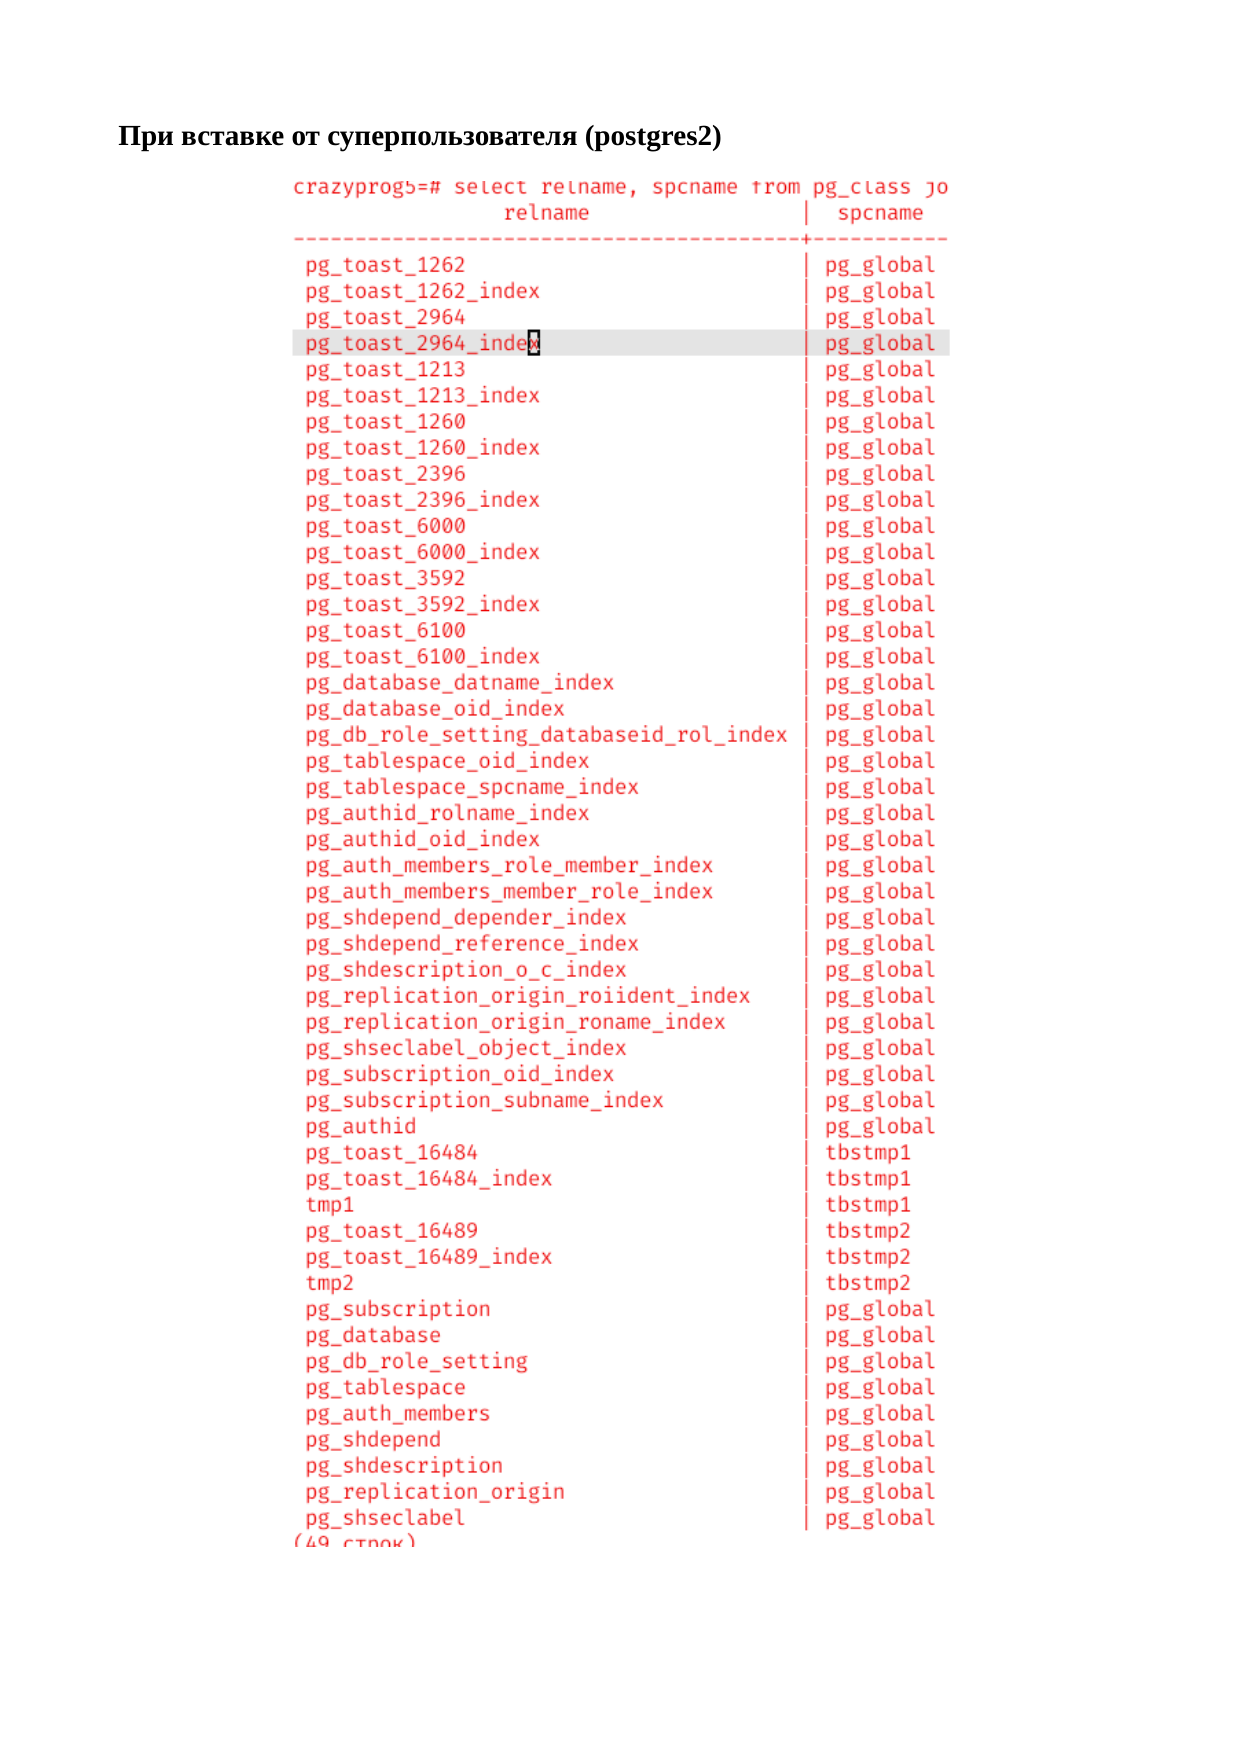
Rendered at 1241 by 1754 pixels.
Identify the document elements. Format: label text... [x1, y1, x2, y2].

picture [290, 181, 950, 1547]
subtitle При вставке от суперпользователя (postgres2) [118, 118, 1122, 152]
